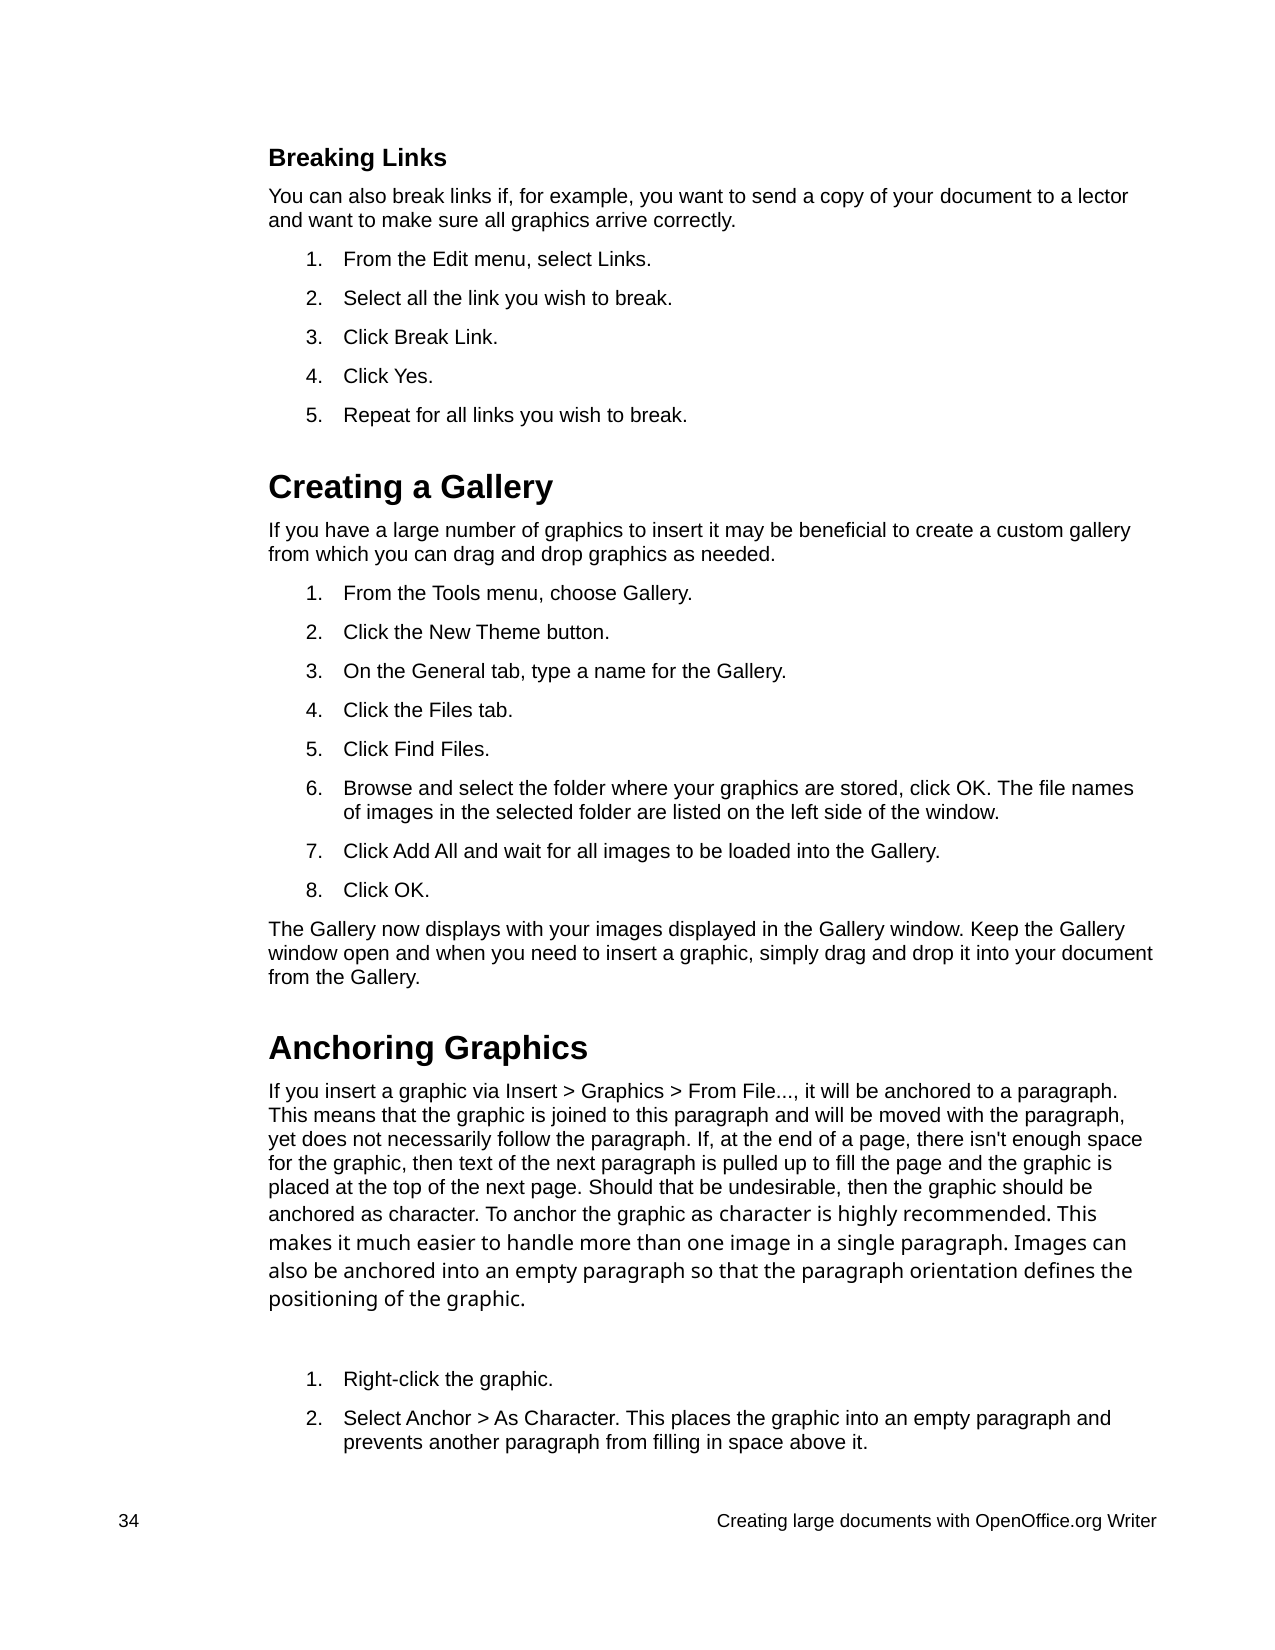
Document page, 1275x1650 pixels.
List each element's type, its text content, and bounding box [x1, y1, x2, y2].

list Click Add All and wait for all images to be loaded into the Gallery. [306, 839, 1157, 863]
text If you have a large number of graphics to insert it may be beneficial to create a custom gallery from which you can drag and drop graphics as needed. [268, 518, 1157, 566]
list From the Tools menu, choose Gallery. [306, 581, 1157, 605]
list Repeat for all links you wish to break. [306, 403, 1157, 427]
list Click Yes. [306, 364, 1157, 388]
list Click the Files tab. [306, 698, 1157, 722]
list Browse and select the folder where your graphics are stored, click OK. The file names of images in the selected folder are listed on the left side of the window. [306, 776, 1157, 824]
text You can also break links if, for example, you want to send a copy of your document to a lector and want to make sure all graphics arrive correctly. [268, 184, 1157, 232]
subtitle Creating a Gallery [268, 467, 1157, 506]
list Click Break Link. [306, 325, 1157, 349]
list Select all the link you wish to break. [306, 286, 1157, 310]
text If you insert a graphic via Insert > Graphics > From File..., it will be anchored to a paragraph. This means that the graphic is joined to this paragraph and will be moved with the paragraph, yet does not necessarily follow the paragraph. If, at the end of a page, there isn't enough space for the graphic, then text of the next paragraph is pulled up to fill the page and the graphic is placed at the top of the next page. Should that be undesirable, then the graphic should be anchored as character. To anchor the graphic as character is highly recommended. This makes it much easier to handle more than one image in a single paragraph. Images can also be anchored into an empty paragraph so that the paragraph orientation defines the positioning of the graphic. [268, 1079, 1157, 1313]
list On the General tab, type a name for the Gallery. [306, 659, 1157, 683]
subtitle Anchoring Graphics [268, 1028, 1157, 1067]
list Select Anchor > As Character. This places the graphic into an empty paragraph and prevents another paragraph from filling in space above it. [306, 1406, 1157, 1454]
list Click Find Files. [306, 737, 1157, 761]
list From the Edit menu, select Links. [306, 247, 1157, 271]
list Click OK. [306, 878, 1157, 902]
text The Gallery now displays with your images displayed in the Gallery window. Keep the Gallery window open and when you need to insert a graphic, simply drag and drop it into your document from the Gallery. [268, 917, 1157, 988]
list Click the New Theme button. [306, 620, 1157, 644]
subtitle Breaking Links [268, 143, 1157, 172]
list Right-click the graphic. [306, 1367, 1157, 1391]
